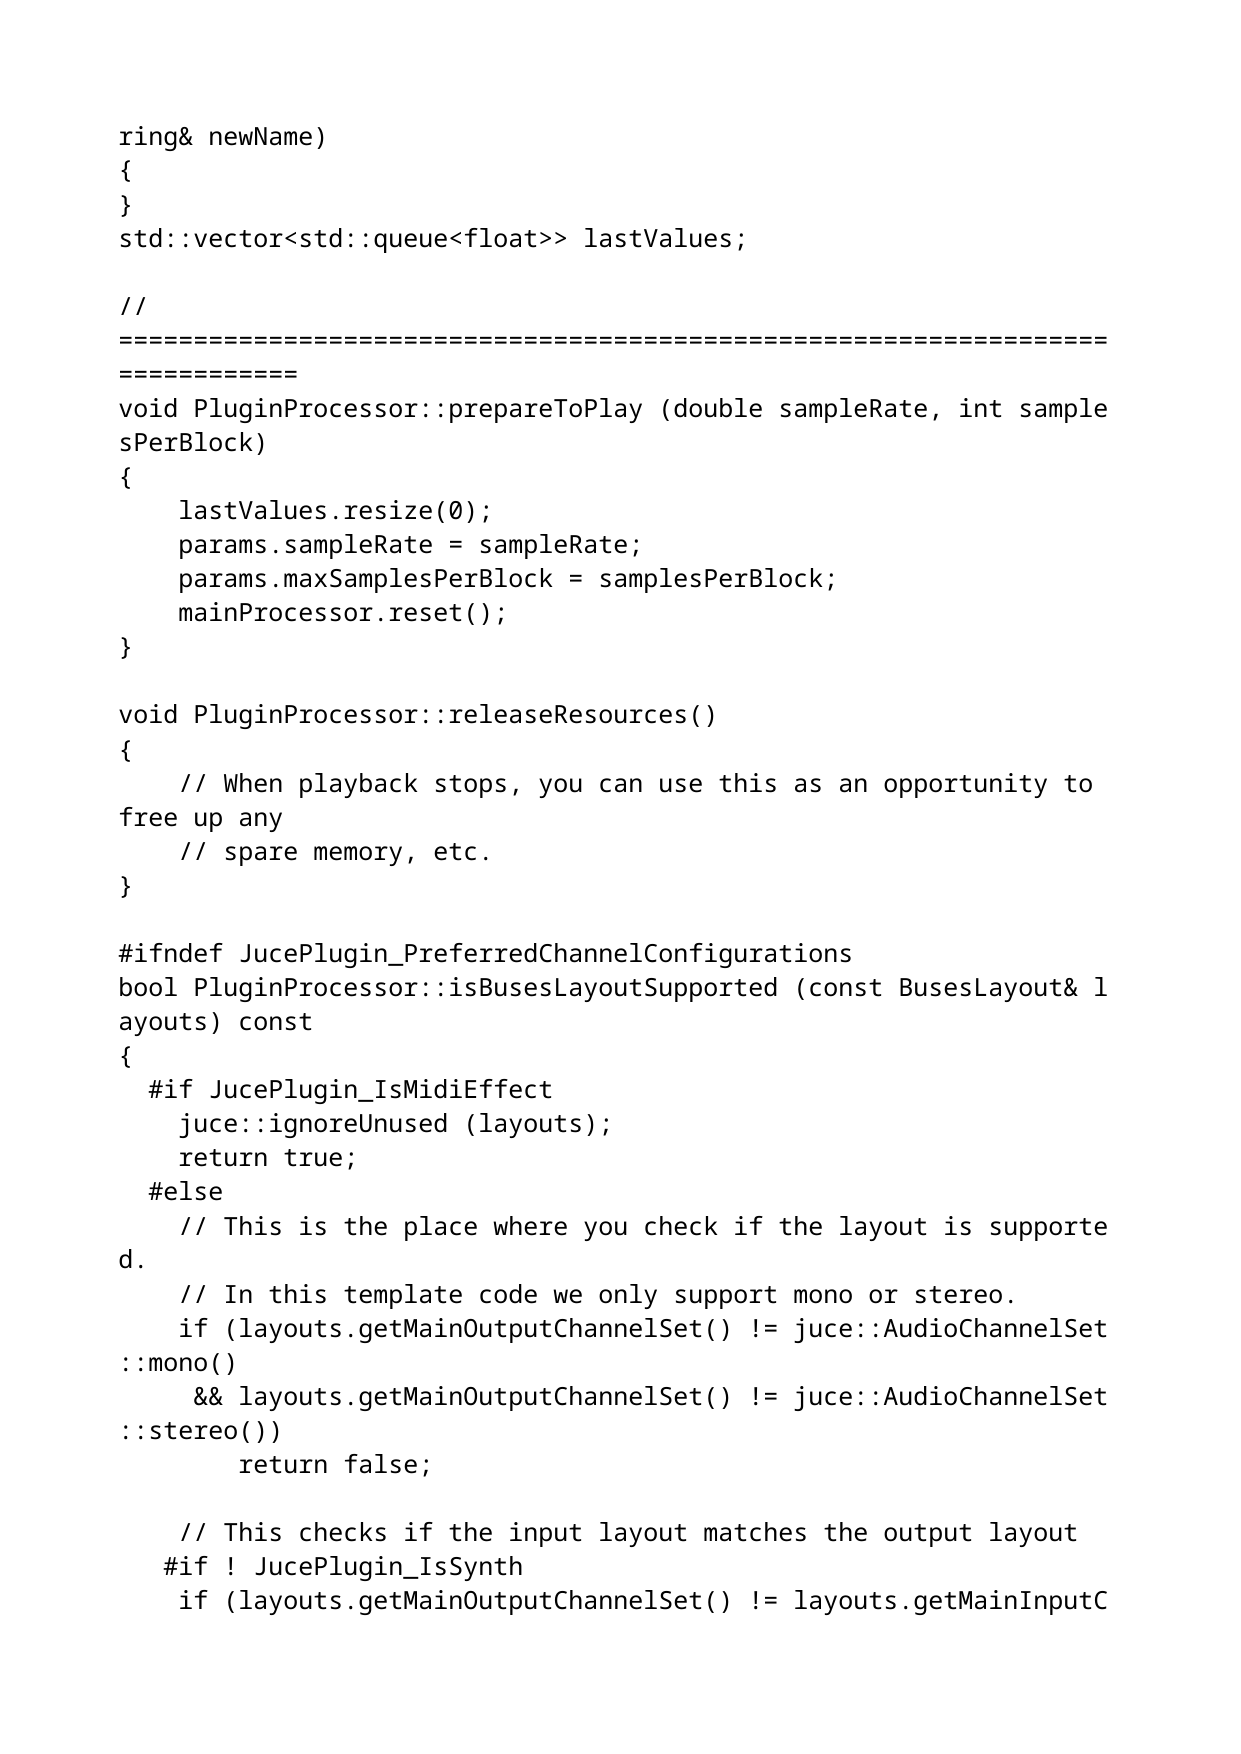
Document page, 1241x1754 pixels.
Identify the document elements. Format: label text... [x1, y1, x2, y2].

text return false; [118, 1447, 1122, 1481]
text #else [118, 1174, 1122, 1208]
text void PluginProcessor::releaseResources() [118, 697, 1122, 731]
text { [118, 152, 1122, 186]
text lastValues.resize(0); [118, 493, 1122, 527]
text // This checks if the input layout matches the output layout [118, 1515, 1122, 1549]
text #if JucePlugin_IsMidiEffect [118, 1072, 1122, 1106]
text // In this template code we only support mono or stereo. [118, 1276, 1122, 1310]
text params.sampleRate = sampleRate; [118, 527, 1122, 561]
text } [118, 629, 1122, 663]
text if (layouts.getMainOutputChannelSet() != juce::AudioChannelSet::mono() [118, 1310, 1122, 1378]
text params.maxSamplesPerBlock = samplesPerBlock; [118, 561, 1122, 595]
text mainProcessor.reset(); [118, 595, 1122, 629]
text //============================================================================== [118, 288, 1122, 391]
text } [118, 186, 1122, 220]
text ring& newName) [118, 118, 1122, 152]
text #if ! JucePlugin_IsSynth [118, 1549, 1122, 1583]
text // This is the place where you check if the layout is supported. [118, 1208, 1122, 1276]
text #ifndef JucePlugin_PreferredChannelConfigurations [118, 936, 1122, 970]
text void PluginProcessor::prepareToPlay (double sampleRate, int samplesPerBlock) [118, 391, 1122, 459]
text } [118, 867, 1122, 902]
text juce::ignoreUnused (layouts); [118, 1106, 1122, 1140]
text if (layouts.getMainOutputChannelSet() != layouts.getMainInputC [118, 1583, 1122, 1617]
text && layouts.getMainOutputChannelSet() != juce::AudioChannelSet::stereo()) [118, 1378, 1122, 1447]
text { [118, 731, 1122, 765]
text bool PluginProcessor::isBusesLayoutSupported (const BusesLayout& layouts) const [118, 970, 1122, 1038]
text std::vector<std::queue<float>> lastValues; [118, 220, 1122, 254]
text // When playback stops, you can use this as an opportunity to free up any [118, 765, 1122, 833]
text { [118, 459, 1122, 493]
text { [118, 1038, 1122, 1072]
text // spare memory, etc. [118, 833, 1122, 867]
text return true; [118, 1140, 1122, 1174]
